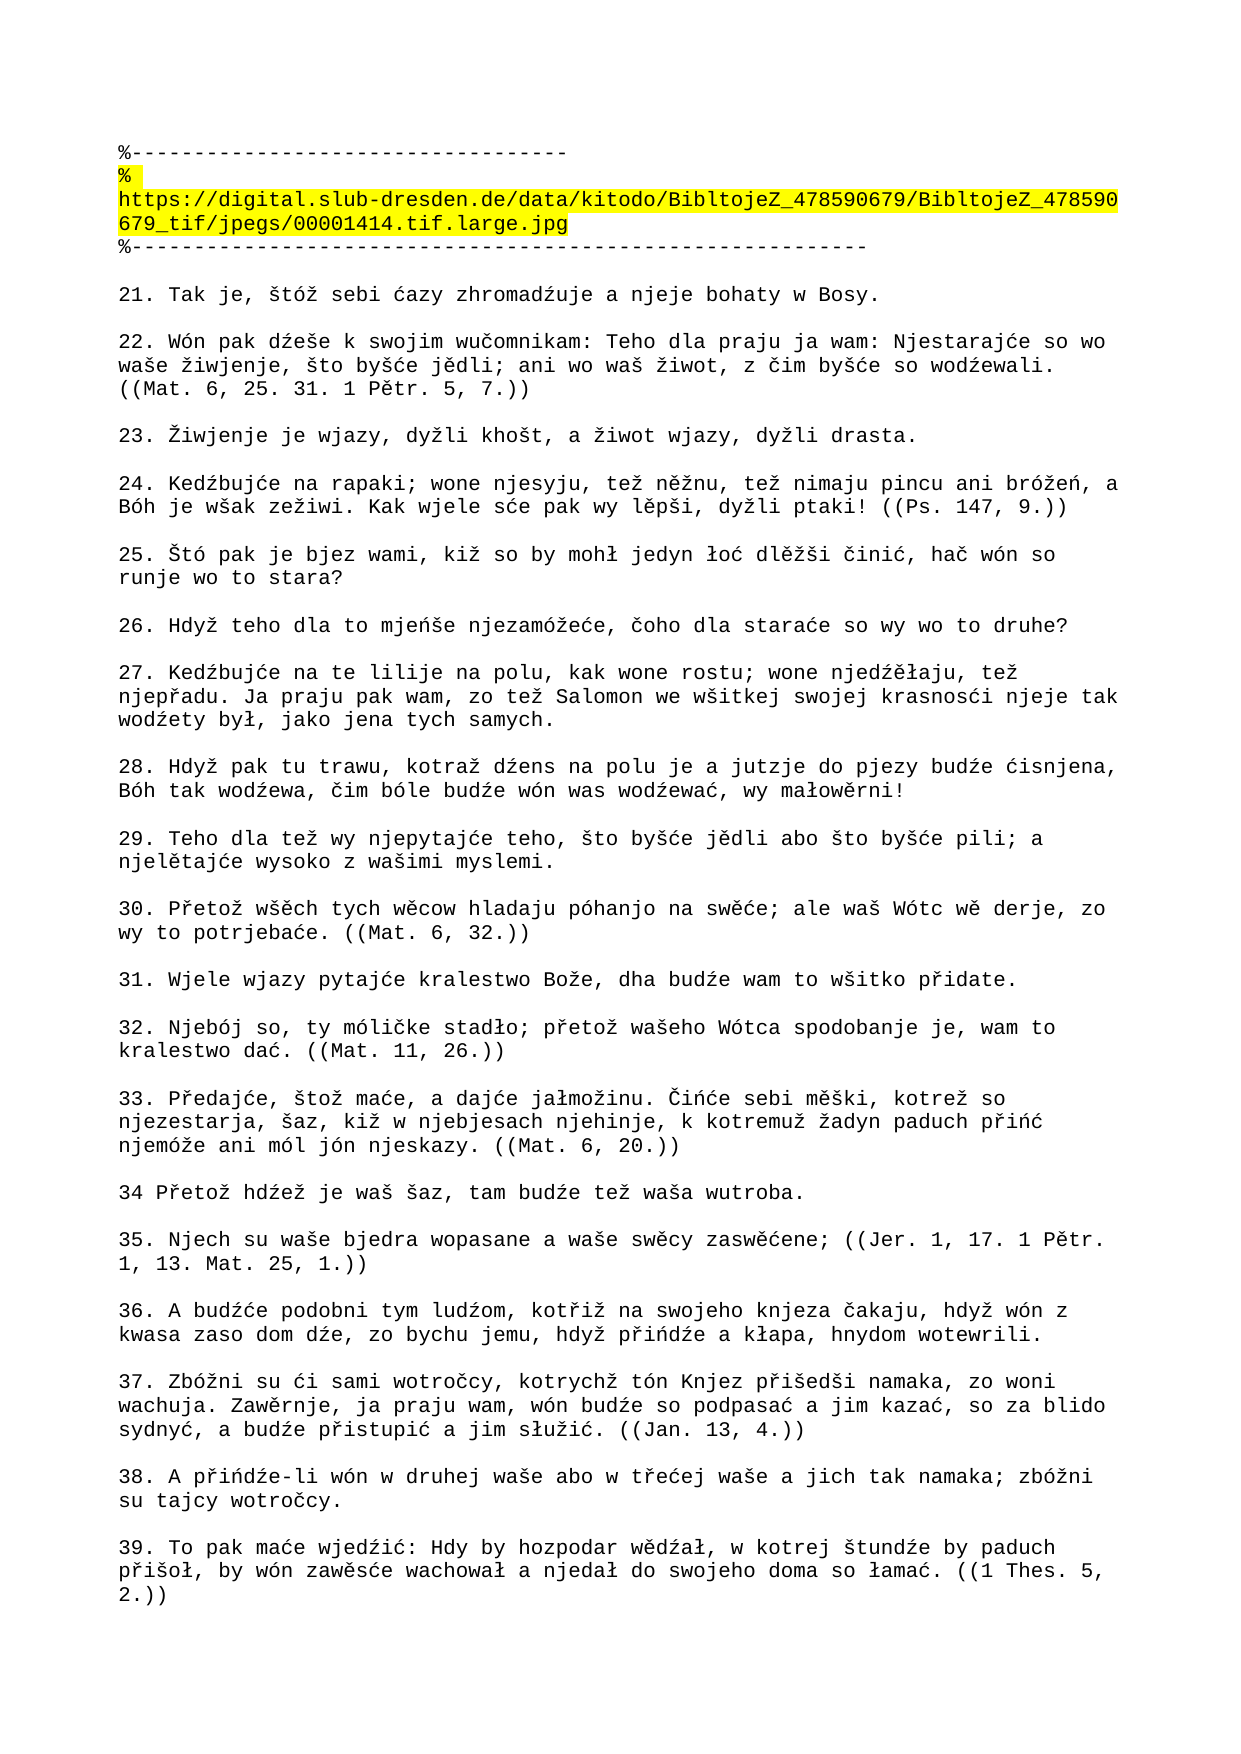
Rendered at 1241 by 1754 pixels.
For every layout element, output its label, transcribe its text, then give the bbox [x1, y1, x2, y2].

text 38. A přińdźe-li wón w druhej waše abo w třećej waše a jich tak namaka; zbóžni su tajcy wotročcy. [118, 1466, 1122, 1513]
text 29. Teho dla tež wy njepytajće teho, što byšće jědli abo što byšće pili; a njelětajće wysoko z wašimi myslemi. [118, 827, 1122, 875]
text 35. Njech su waše bjedra wopasane a waše swěcy zaswěćene; ((Jer. 1, 17. 1 Pětr. 1, 13. Mat. 25, 1.)) [118, 1229, 1122, 1277]
text 21. Tak je, štóž sebi ćazy zhromadźuje a njeje bohaty w Bosy. [118, 284, 1122, 307]
text 27. Kedźbujće na te lilije na polu, kak wone rostu; wone njedźěłaju, tež njepřadu. Ja praju pak wam, zo tež Salomon we wšitkej swojej krasnosći njeje tak wodźety był, jako jena tych samych. [118, 662, 1122, 733]
text 25. Štó pak je bjez wami, kiž so by mohł jedyn łoć dlěžši činić, hač wón so runje wo to stara? [118, 544, 1122, 591]
text 26. Hdyž teho dla to mjeńše njezamóžeće, čoho dla staraće so wy wo to druhe? [118, 615, 1122, 638]
text 34 Přetož hdźež je waš šaz, tam budźe tež waša wutroba. [118, 1182, 1122, 1206]
text % https://digital.slub-dresden.de/data/kitodo/BibltojeZ_478590679/BibltojeZ_478590679_tif/jpegs/00001414.tif.large.jpg [118, 165, 1122, 236]
text 37. Zbóžni su ći sami wotročcy, kotrychž tón Knjez přišedši namaka, zo woni wachuja. Zawěrnje, ja praju wam, wón budźe so podpasać a jim kazać, so za blido sydnyć, a budźe přistupić a jim słužić. ((Jan. 13, 4.)) [118, 1371, 1122, 1442]
text 36. A budźće podobni tym ludźom, kotřiž na swojeho knjeza čakaju, hdyž wón z kwasa zaso dom dźe, zo bychu jemu, hdyž přińdźe a kłapa, hnydom wotewrili. [118, 1300, 1122, 1348]
text 33. Předajće, štož maće, a dajće jałmožinu. Čińće sebi měški, kotrež so njezestarja, šaz, kiž w njebjesach njehinje, k kotremuž žadyn paduch přińć njemóže ani mól jón njeskazy. ((Mat. 6, 20.)) [118, 1088, 1122, 1158]
text 30. Přetož wšěch tych wěcow hladaju póhanjo na swěće; ale waš Wótc wě derje, zo wy to potrjebaće. ((Mat. 6, 32.)) [118, 898, 1122, 946]
text 28. Hdyž pak tu trawu, kotraž dźens na polu je a jutzje do pjezy budźe ćisnjena, Bóh tak wodźewa, čim bóle budźe wón was wodźewać, wy małowěrni! [118, 757, 1122, 804]
text %----------------------------------- [118, 142, 1122, 165]
text 31. Wjele wjazy pytajće kralestwo Bože, dha budźe wam to wšitko přidate. [118, 969, 1122, 993]
text 22. Wón pak dźeše k swojim wučomnikam: Teho dla praju ja wam: Njestarajće so wo waše žiwjenje, što byšće jědli; ani wo waš žiwot, z čim byšće so wodźewali. ((Mat. 6, 25. 31. 1 Pětr. 5, 7.)) [118, 331, 1122, 402]
text 32. Njebój so, ty móličke stadło; přetož wašeho Wótca spodobanje je, wam to kralestwo dać. ((Mat. 11, 26.)) [118, 1017, 1122, 1064]
text 39. To pak maće wjedźić: Hdy by hozpodar wědźał, w kotrej štundźe by paduch přišoł, by wón zawěsće wachował a njedał do swojeho doma so łamać. ((1 Thes. 5, 2.)) [118, 1537, 1122, 1608]
text 24. Kedźbujće na rapaki; wone njesyju, tež něžnu, tež nimaju pincu ani bróžeń, a Bóh je wšak zežiwi. Kak wjele sće pak wy lěpši, dyžli ptaki! ((Ps. 147, 9.)) [118, 473, 1122, 520]
text 23. Žiwjenje je wjazy, dyžli khošt, a žiwot wjazy, dyžli drasta. [118, 426, 1122, 449]
text %----------------------------------------------------------- [118, 236, 1122, 260]
